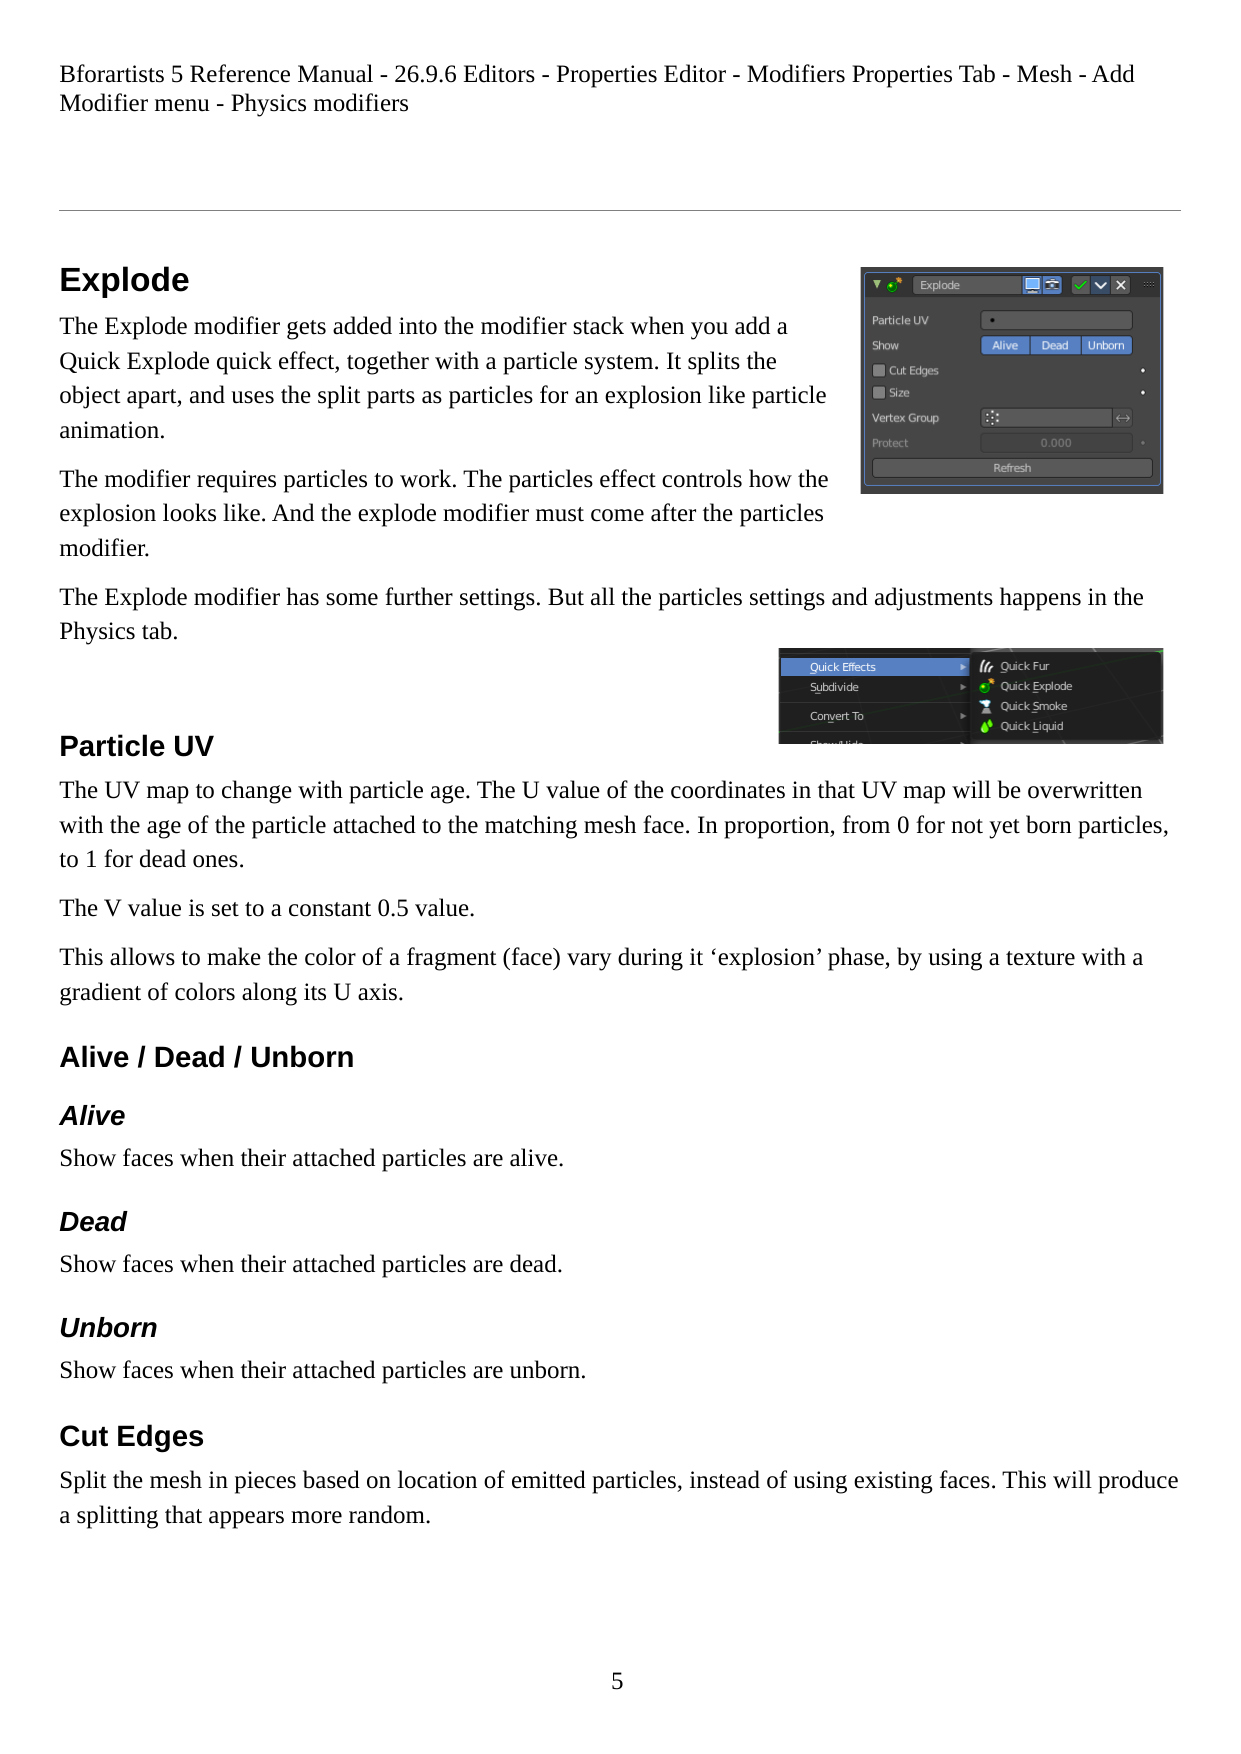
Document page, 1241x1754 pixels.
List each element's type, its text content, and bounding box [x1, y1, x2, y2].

text The V value is set to a constant 0.5 value. [59, 893, 1181, 922]
text Show faces when their attached particles are unborn. [59, 1355, 1181, 1384]
text This allows to make the color of a fragment (face) vary during it ‘explosion’ phase, by using a texture with a gradient of colors along its U axis. [59, 942, 1181, 1006]
subtitle Explode [59, 260, 1181, 299]
subtitle Unborn [59, 1311, 1181, 1343]
text The UV map to change with particle age. The U value of the coordinates in that UV map will be overwritten with the age of the particle attached to the matching mesh face. In proportion, from 0 for not yet born particles, to 1 for dead ones. [59, 775, 1181, 873]
subtitle Dead [59, 1205, 1181, 1237]
picture [860, 267, 1164, 494]
subtitle Alive / Dead / Unborn [59, 1040, 1181, 1074]
text The modifier requires particles to work. The particles effect controls how the explosion looks like. And the explode modifier must come after the particles modifier. [59, 464, 1181, 561]
subtitle Cut Edges [59, 1419, 1181, 1453]
text Show faces when their attached particles are dead. [59, 1249, 1181, 1278]
text The Explode modifier gets added into the modifier stack when you add a Quick Explode quick effect, together with a particle system. It splits the object apart, and uses the split parts as particles for an explosion like particle animation. [59, 311, 860, 443]
subtitle Alive [59, 1099, 1181, 1131]
text Split the mesh in pieces based on location of emitted particles, instead of using existing faces. This will produce a splitting that appears more random. [59, 1465, 1181, 1528]
text Show faces when their attached particles are alive. [59, 1143, 1181, 1172]
text The Explode modifier has some further settings. But all the particles settings and adjustments happens in the Physics tab. [59, 582, 1181, 645]
subtitle Particle UV [59, 729, 1181, 763]
picture [778, 648, 1164, 744]
